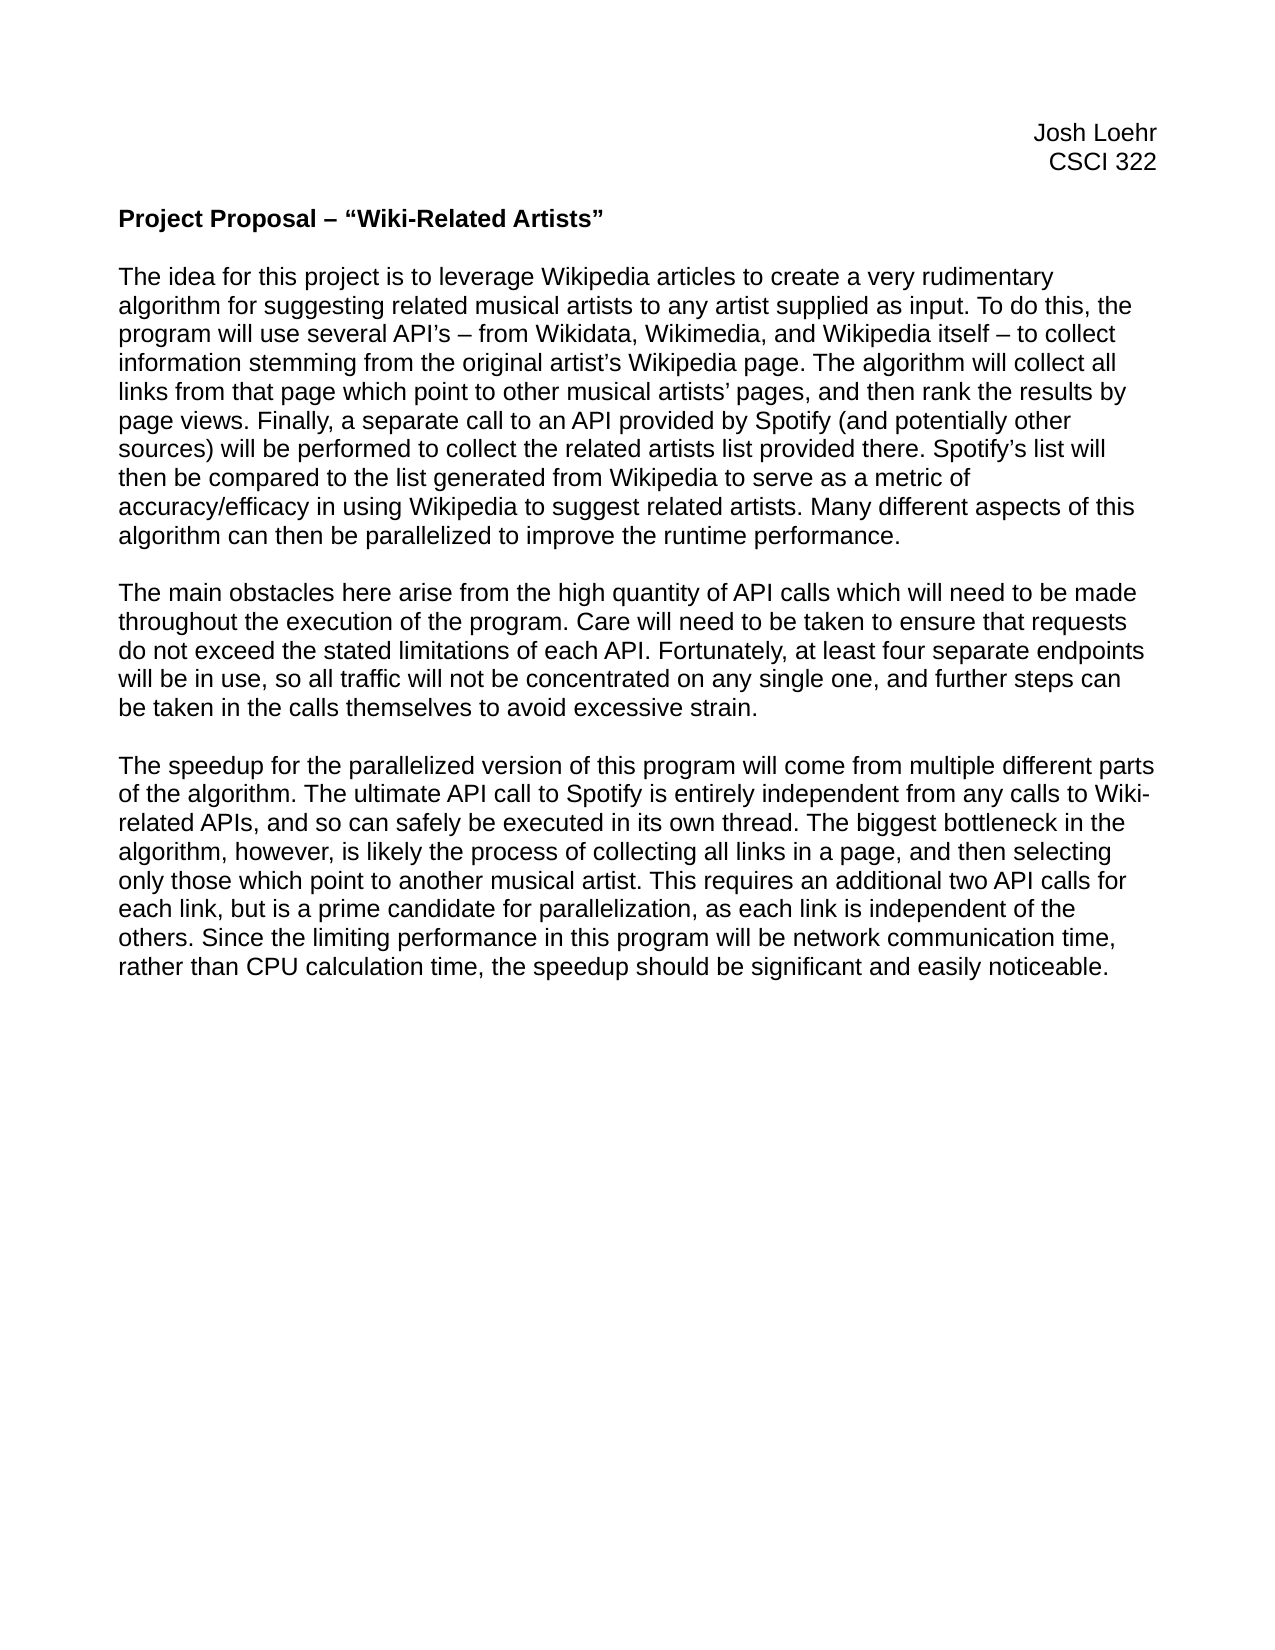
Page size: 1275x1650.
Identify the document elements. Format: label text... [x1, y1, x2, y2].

text Josh Loehr [118, 118, 1157, 147]
text Project Proposal – “Wiki-Related Artists” [118, 204, 1157, 233]
text The speedup for the parallelized version of this program will come from multiple different parts of the algorithm. The ultimate API call to Spotify is entirely independent from any calls to Wiki-related APIs, and so can safely be executed in its own thread. The biggest bottleneck in the algorithm, however, is likely the process of collecting all links in a page, and then selecting only those which point to another musical artist. This requires an additional two API calls for each link, but is a prime candidate for parallelization, as each link is independent of the others. Since the limiting performance in this program will be network communication time, rather than CPU calculation time, the speedup should be significant and easily noticeable. [118, 751, 1157, 981]
text The main obstacles here arise from the high quantity of API calls which will need to be made throughout the execution of the program. Care will need to be taken to ensure that requests do not exceed the stated limitations of each API. Fortunately, at least four separate endpoints will be in use, so all traffic will not be concentrated on any single one, and further steps can be taken in the calls themselves to avoid excessive strain. [118, 578, 1157, 722]
text CSCI 322 [118, 147, 1157, 176]
text The idea for this project is to leverage Wikipedia articles to create a very rudimentary algorithm for suggesting related musical artists to any artist supplied as input. To do this, the program will use several API’s – from Wikidata, Wikimedia, and Wikipedia itself – to collect information stemming from the original artist’s Wikipedia page. The algorithm will collect all links from that page which point to other musical artists’ pages, and then rank the results by page views. Finally, a separate call to an API provided by Spotify (and potentially other sources) will be performed to collect the related artists list provided there. Spotify’s list will then be compared to the list generated from Wikipedia to serve as a metric of accuracy/efficacy in using Wikipedia to suggest related artists. Many different aspects of this algorithm can then be parallelized to improve the runtime performance. [118, 262, 1157, 549]
